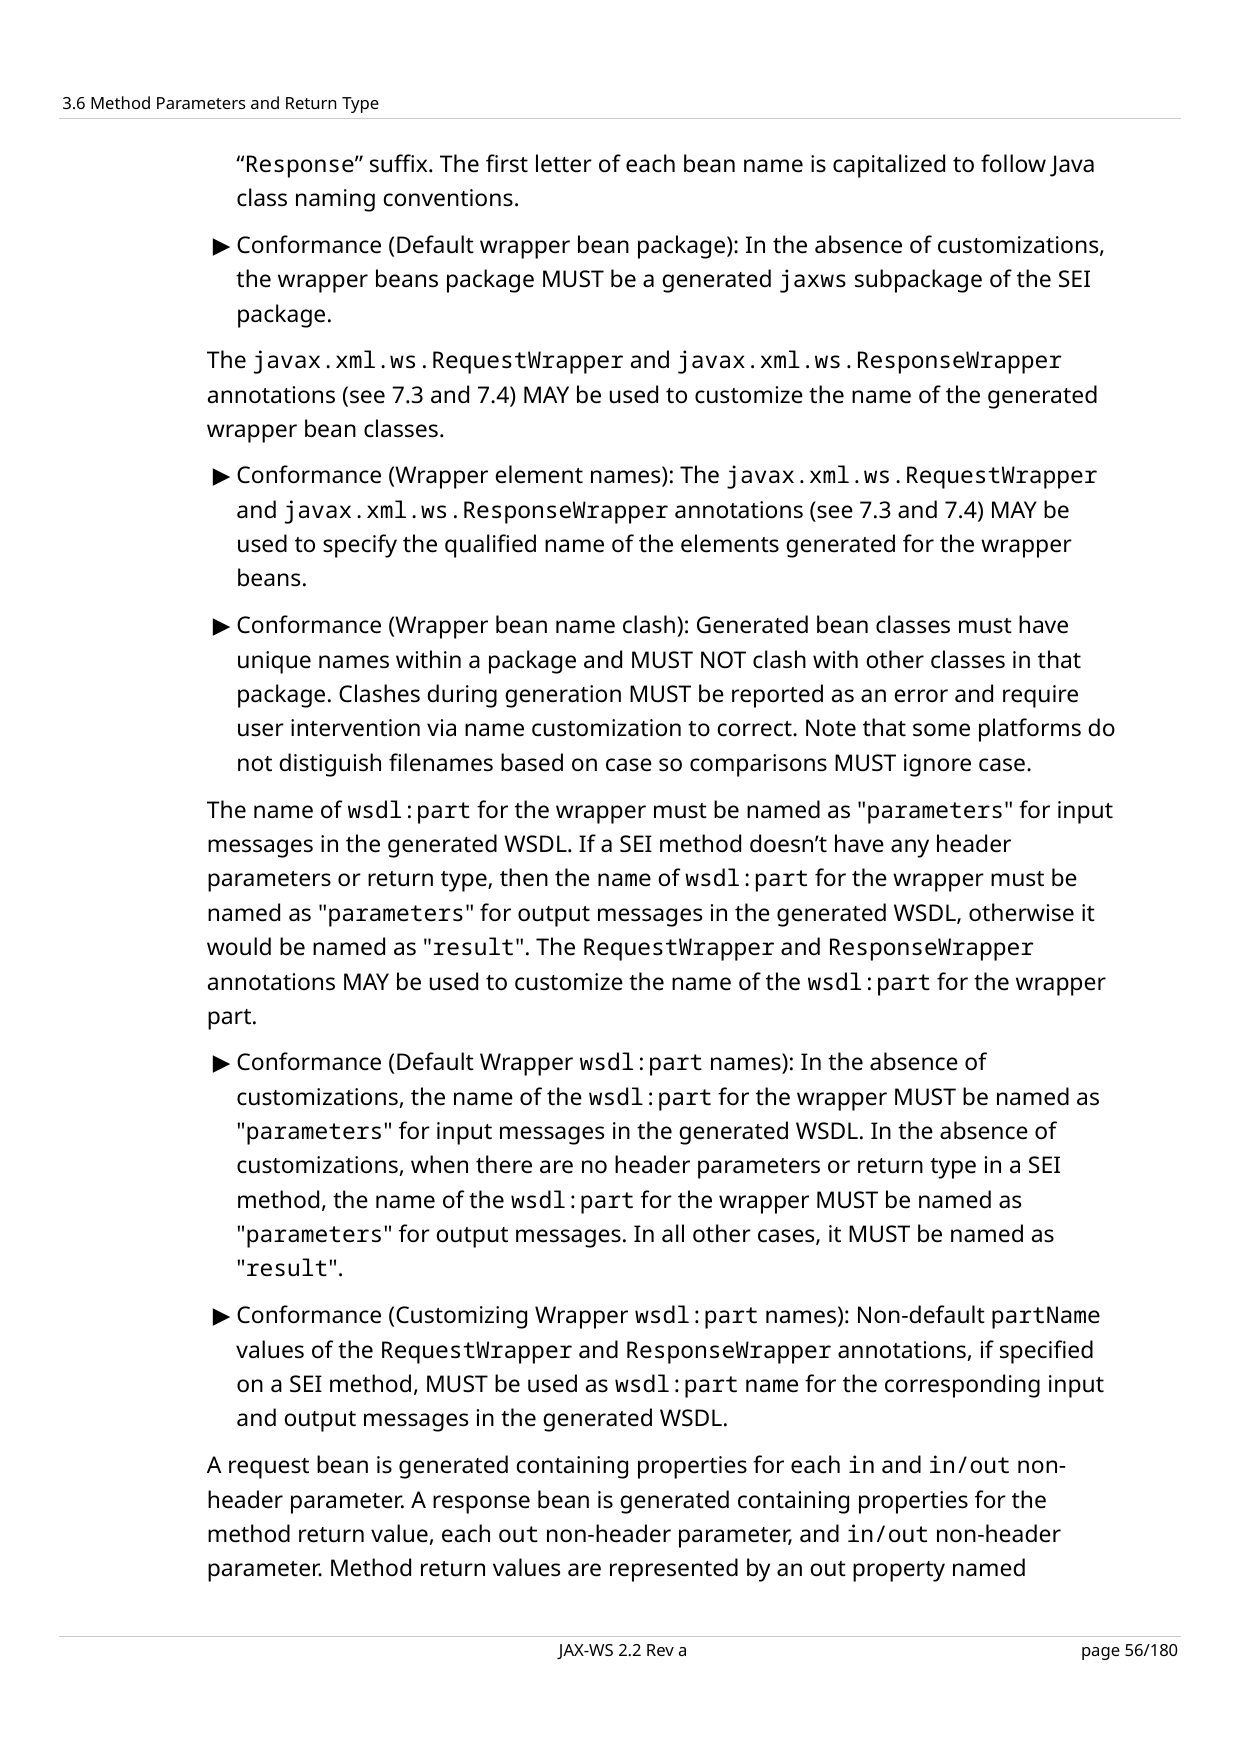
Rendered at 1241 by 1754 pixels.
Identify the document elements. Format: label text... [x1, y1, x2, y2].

text The name of wsdl:part for the wrapper must be named as "parameters" for input messages in the generated WSDL. If a SEI method doesn’t have any header parameters or return type, then the name of wsdl:part for the wrapper must be named as "parameters" for output messages in the generated WSDL, otherwise it would be named as "result". The RequestWrapper and ResponseWrapper annotations MAY be used to customize the name of the wsdl:part for the wrapper part. [207, 794, 1122, 1031]
list Conformance (Wrapper bean name clash): Generated bean classes must have unique names within a package and MUST NOT clash with other classes in that package. Clashes during generation MUST be reported as an error and require user intervention via name customization to correct. Note that some platforms do not distiguish filenames based on case so comparisons MUST ignore case. [221, 609, 1122, 778]
text A request bean is generated containing properties for each in and in/out non-header parameter. A response bean is generated containing properties for the method return value, each out non-header parameter, and in/out non-header parameter. Method return values are represented by an out property named [207, 1449, 1122, 1583]
list Conformance (Default wrapper bean names): In the absence of customizations, the wrapper request bean class MUST be named the same as the method and the wrapper response bean class MUST be named the same as the method with a “Response” suffix. The first letter of each bean name is capitalized to follow Java class naming conventions. [221, 147, 1122, 213]
list Conformance (Wrapper element names): The javax.xml.ws.RequestWrapper and javax.xml.ws.ResponseWrapper annotations (see 7.3 and 7.4) MAY be used to specify the qualified name of the elements generated for the wrapper beans. [221, 459, 1122, 594]
text The javax.xml.ws.RequestWrapper and javax.xml.ws.ResponseWrapper annotations (see 7.3 and 7.4) MAY be used to customize the name of the generated wrapper bean classes. [207, 344, 1122, 444]
list Conformance (Default Wrapper wsdl:part names): In the absence of customizations, the name of the wsdl:part for the wrapper MUST be named as "parameters" for input messages in the generated WSDL. In the absence of customizations, when there are no header parameters or return type in a SEI method, the name of the wsdl:part for the wrapper MUST be named as "parameters" for output messages. In all other cases, it MUST be named as "result". [221, 1046, 1122, 1283]
list Conformance (Customizing Wrapper wsdl:part names): Non-default partName values of the RequestWrapper and ResponseWrapper annotations, if specified on a SEI method, MUST be used as wsdl:part name for the corresponding input and output messages in the generated WSDL. [221, 1299, 1122, 1433]
list Conformance (Default wrapper bean package): In the absence of customizations, the wrapper beans package MUST be a generated jaxws subpackage of the SEI package. [221, 229, 1122, 329]
